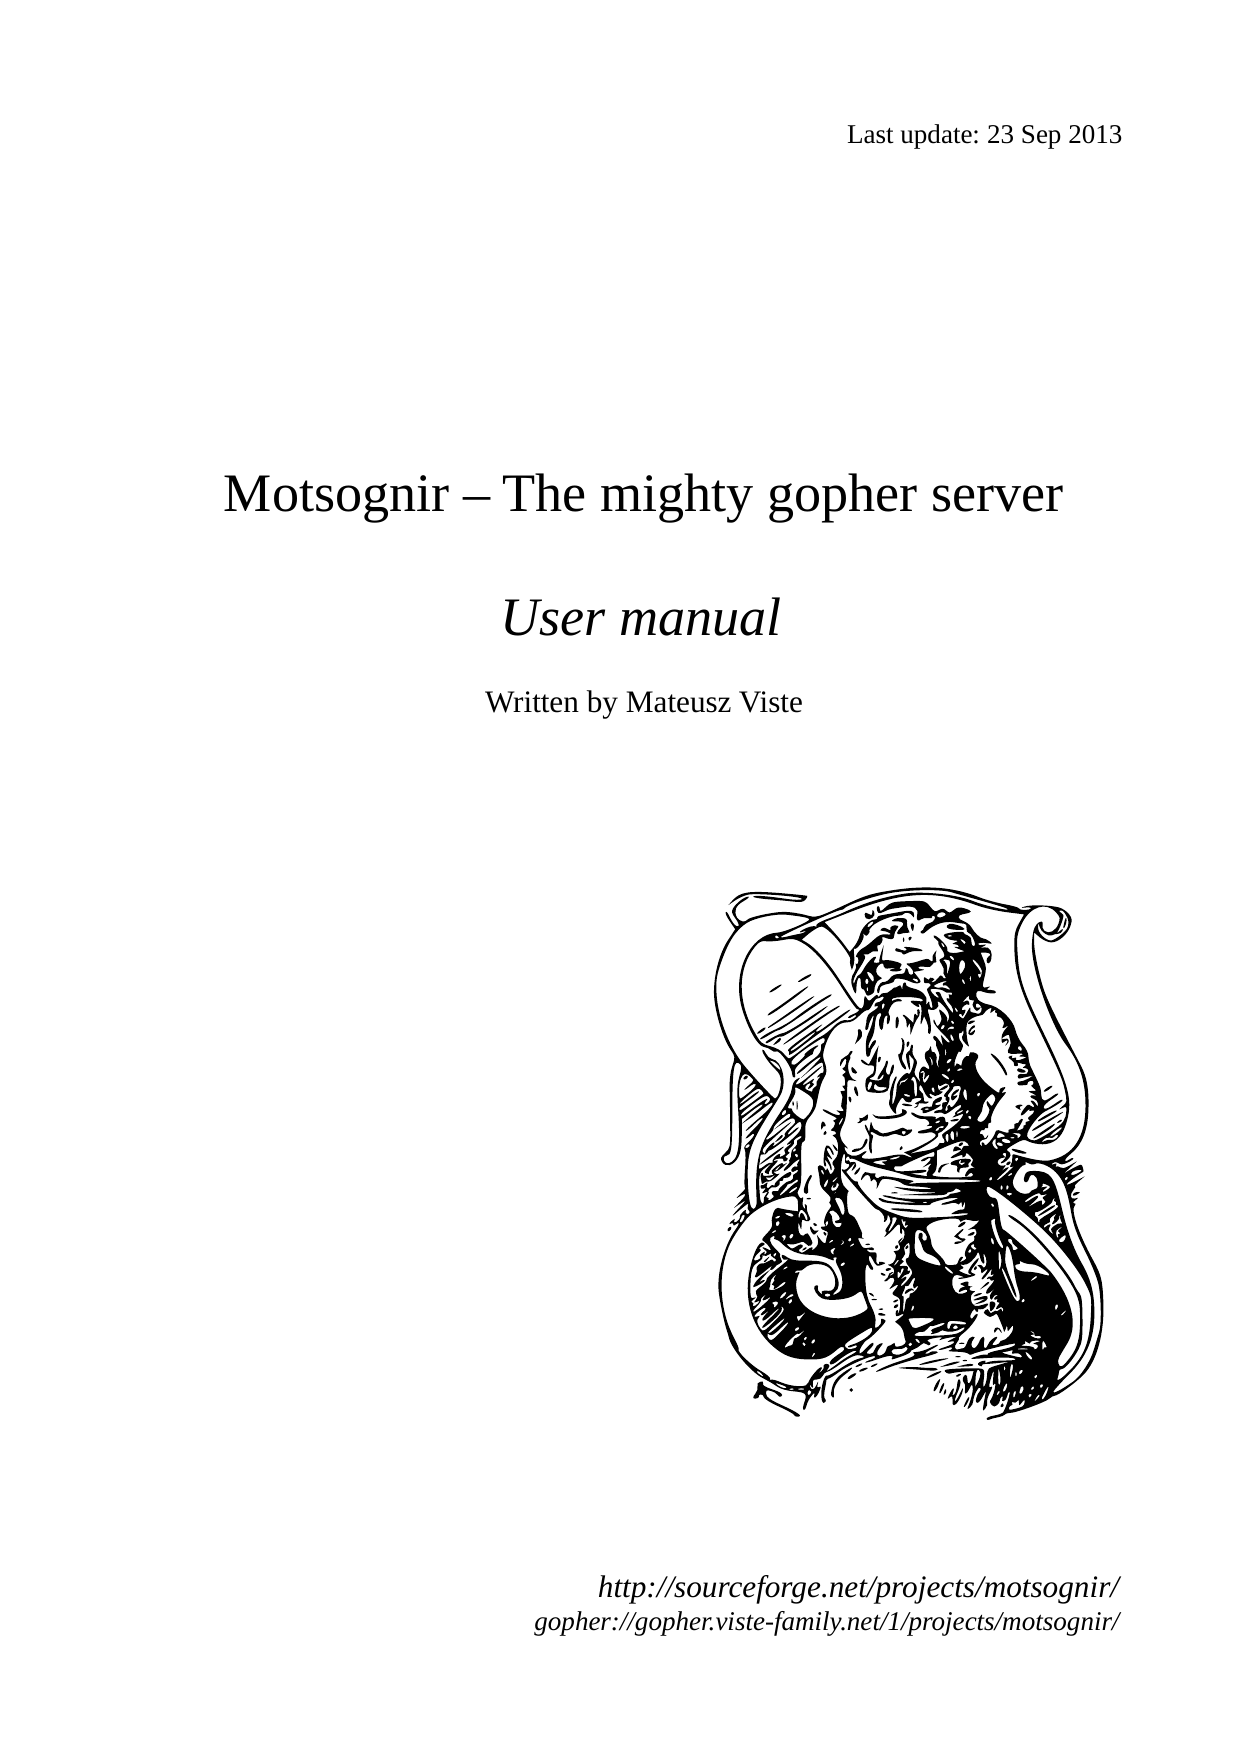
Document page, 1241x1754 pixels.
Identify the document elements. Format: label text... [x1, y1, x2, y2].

text Written by Mateusz Viste [118, 683, 1122, 719]
text User manual [118, 585, 1122, 648]
text Last update: 23 Sep 2013 [118, 118, 1122, 149]
text Motsognir – The mighty gopher server [118, 461, 1122, 523]
